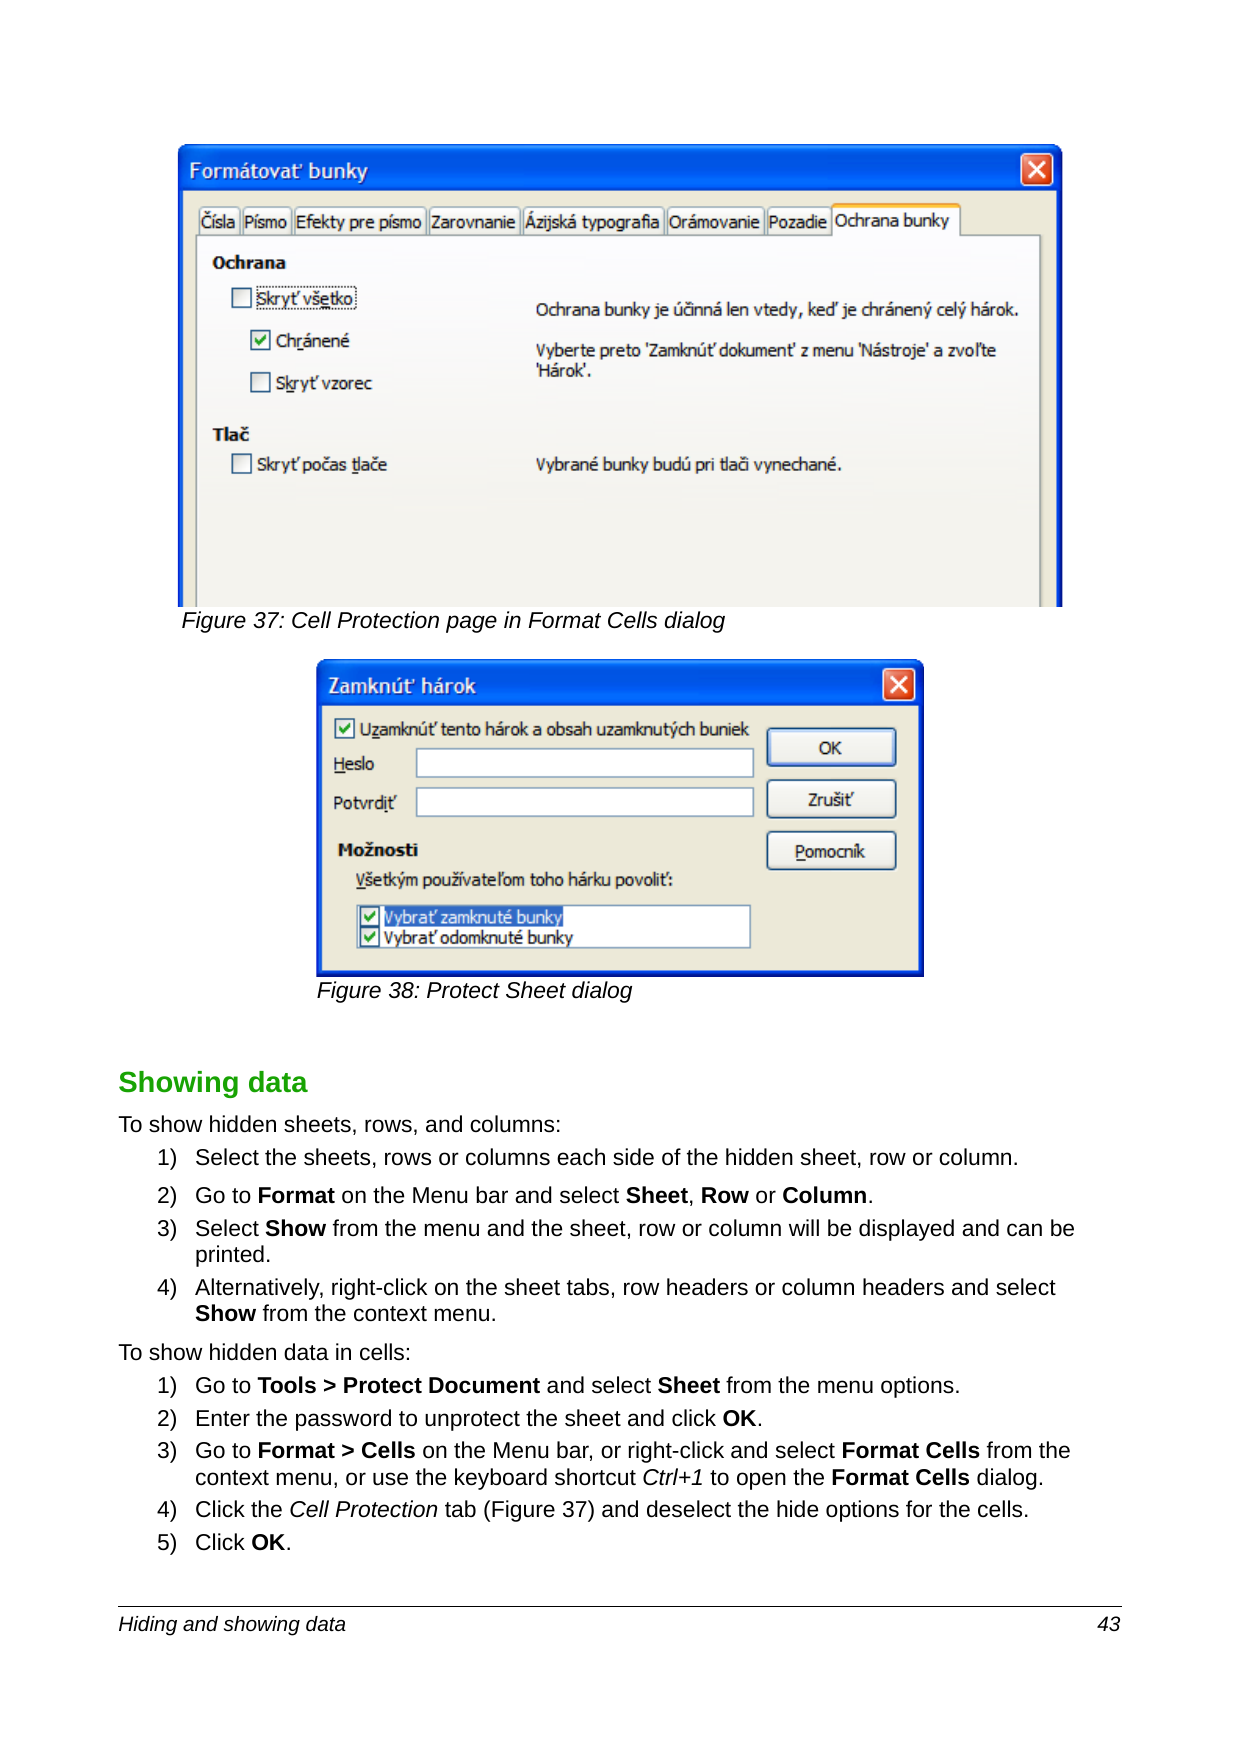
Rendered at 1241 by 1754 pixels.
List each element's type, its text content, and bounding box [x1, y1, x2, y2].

list Click OK. [177, 1529, 1122, 1555]
list Go to Format > Cells on the Menu bar, or right-click and select Format Cells from the context menu, or use the keyboard shortcut Ctrl+1 to open the Format Cells dialog. [177, 1437, 1122, 1490]
list Enter the password to unprotect the sheet and click OK. [177, 1405, 1122, 1431]
text Figure 37: Cell Protection page in Format Cells dialog [181, 607, 1059, 633]
list Select Show from the menu and the sheet, row or column will be displayed and can be printed. [177, 1215, 1122, 1268]
text Figure 38: Protect Sheet dialog [317, 977, 924, 1003]
subtitle Showing data [118, 1065, 1122, 1098]
list To show hidden data in cells: [118, 1339, 1122, 1366]
list Click the Cell Protection tab (Figure 37) and deselect the hide options for the cells. [177, 1496, 1122, 1523]
list Alternatively, right-click on the sheet tabs, row headers or column headers and select Show from the context menu. [177, 1274, 1122, 1327]
list To show hidden sheets, rows, and columns: [118, 1111, 1122, 1137]
list Go to Format on the Menu bar and select Sheet, Row or Column. [177, 1182, 1122, 1209]
list Go to Tools > Protect Document and select Sheet from the menu options. [177, 1372, 1122, 1398]
picture [177, 144, 1063, 607]
picture [316, 659, 924, 977]
list Select the sheets, rows or columns each side of the hidden sheet, row or column. [177, 1144, 1122, 1170]
